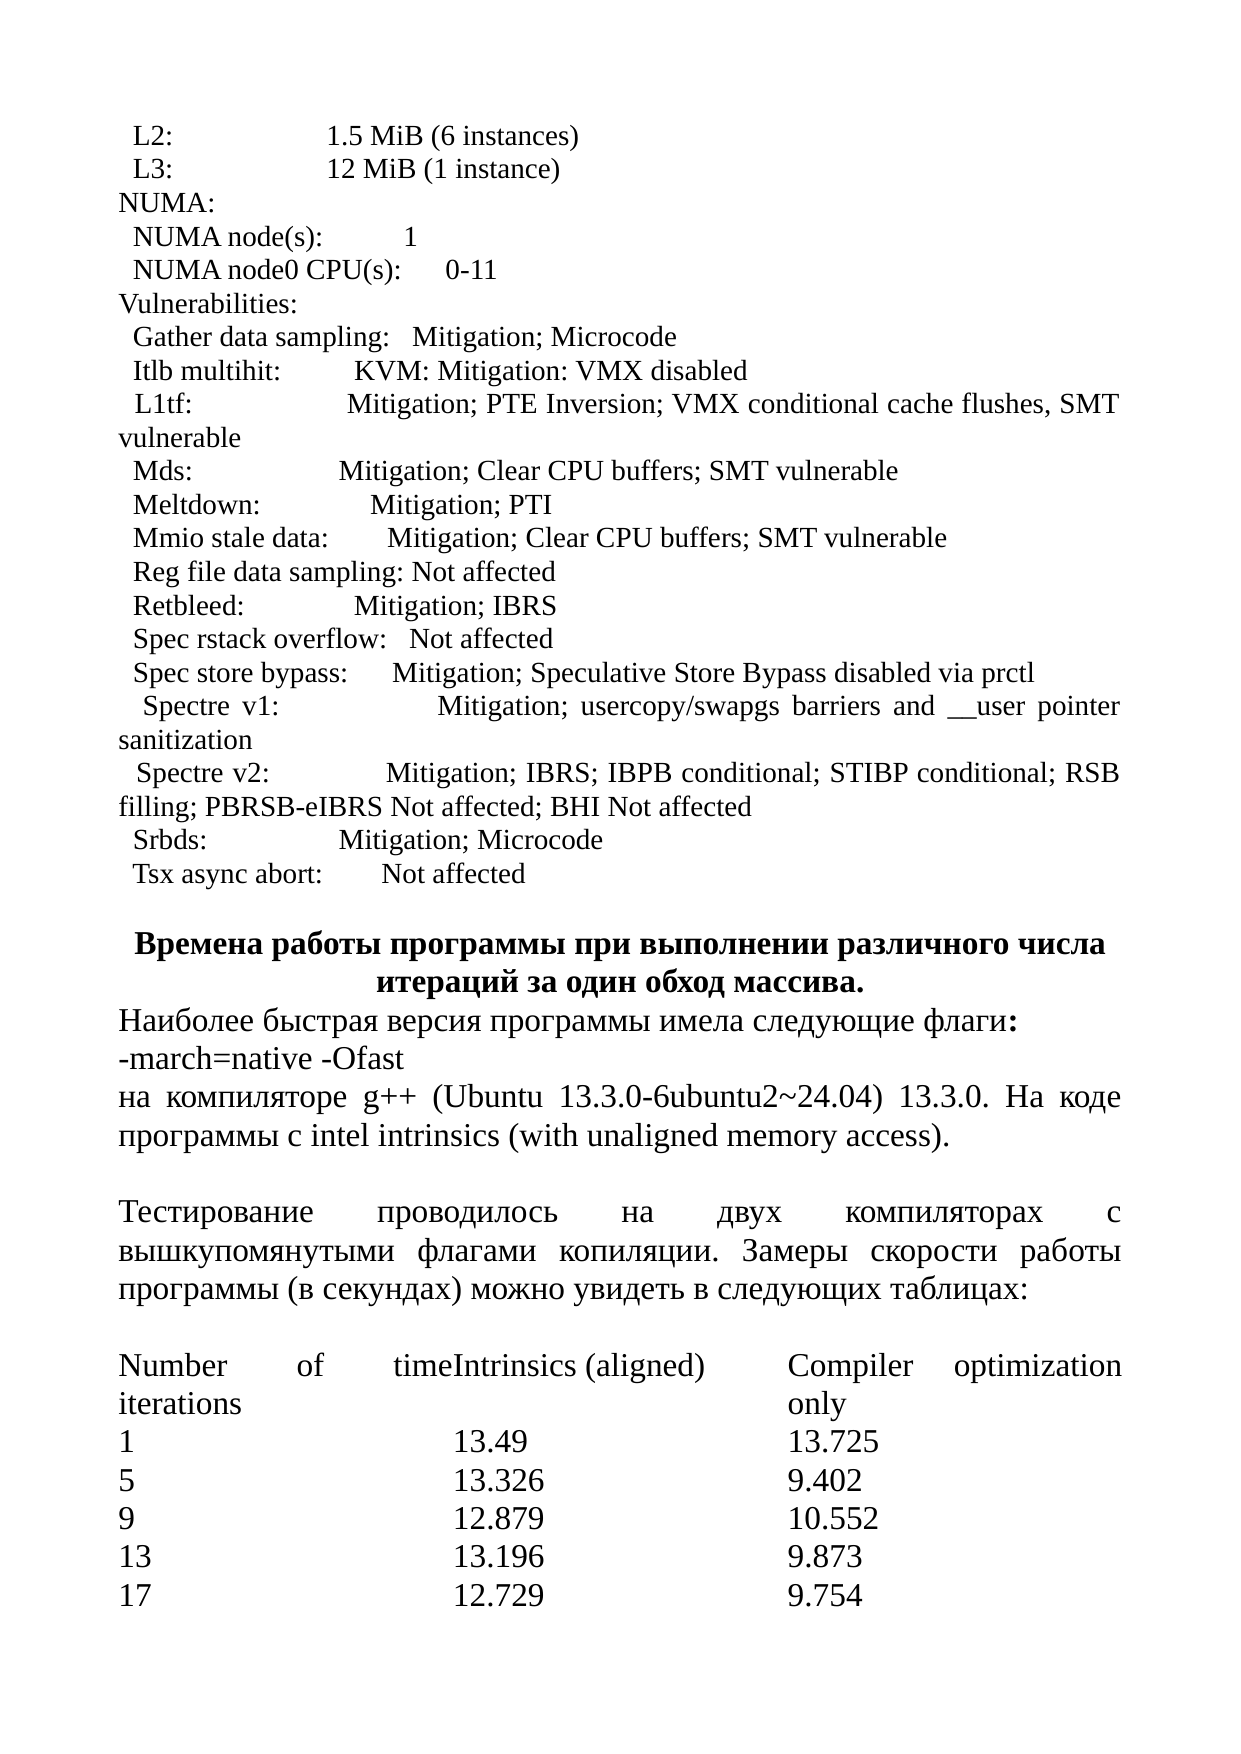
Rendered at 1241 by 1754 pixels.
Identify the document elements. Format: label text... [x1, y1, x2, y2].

table_cell 9.873 [788, 1536, 1122, 1575]
text L3: 12 MiB (1 instance) [118, 152, 1122, 185]
text Srbds: Mitigation; Microcode [118, 822, 1122, 856]
text Vulnerabilities: [118, 286, 1122, 319]
text Tsx async abort: Not affected [118, 856, 1122, 889]
text Mmio stale data: Mitigation; Clear CPU buffers; SMT vulnerable [118, 521, 1122, 554]
table_cell 13.49 [453, 1421, 787, 1460]
text L2: 1.5 MiB (6 instances) [118, 118, 1122, 152]
table_cell 9.754 [788, 1575, 1122, 1613]
table_cell 13.725 [788, 1421, 1122, 1460]
table_cell 9 [118, 1498, 453, 1536]
text Spectre v1: Mitigation; usercopy/swapgs barriers and __user pointer sanitization [118, 688, 1122, 755]
table_cell 13.196 [453, 1536, 787, 1575]
table_cell 5 [118, 1460, 453, 1498]
table_cell 12.879 [453, 1498, 787, 1536]
table_cell 12.729 [453, 1575, 787, 1613]
table_cell 13 [118, 1536, 453, 1575]
text NUMA node0 CPU(s): 0-11 [118, 252, 1122, 286]
text Gather data sampling: Mitigation; Microcode [118, 319, 1122, 353]
table_header Number of time iterations [118, 1345, 453, 1421]
text NUMA node(s): 1 [118, 219, 1122, 252]
text -march=native -Ofast [118, 1038, 1122, 1076]
text Наиболее быстрая версия программы имела следующие флаги: [118, 1000, 1122, 1038]
table_cell 13.326 [453, 1460, 787, 1498]
text Spec store bypass: Mitigation; Speculative Store Bypass disabled via prctl [118, 655, 1122, 688]
text Spectre v2: Mitigation; IBRS; IBPB conditional; STIBP conditional; RSB filling; PBRSB-eIBRS Not affected; BHI Not affected [118, 755, 1122, 822]
text Meltdown: Mitigation; PTI [118, 487, 1122, 521]
table_header Intrinsics (aligned) [453, 1345, 787, 1421]
table_cell 17 [118, 1575, 453, 1613]
text Тестирование проводилось на двух компиляторах с вышкупомянутыми флагами копиляции. Замеры скорости работы программы (в секундах) можно увидеть в следующих таблицах: [118, 1191, 1122, 1306]
table_cell 1 [118, 1421, 453, 1460]
table_cell 10.552 [788, 1498, 1122, 1536]
table_cell 9.402 [788, 1460, 1122, 1498]
text L1tf: Mitigation; PTE Inversion; VMX conditional cache flushes, SMT vulnerable [118, 386, 1122, 453]
text Reg file data sampling: Not affected [118, 554, 1122, 588]
table_header Compiler optimization only [788, 1345, 1122, 1421]
text Времена работы программы при выполнении различного числа итераций за один обход массива. [118, 923, 1122, 1000]
text Spec rstack overflow: Not affected [118, 621, 1122, 655]
text Itlb multihit: KVM: Mitigation: VMX disabled [118, 353, 1122, 386]
text на компиляторе g++ (Ubuntu 13.3.0-6ubuntu2~24.04) 13.3.0. На коде программы с intel intrinsics (with unaligned memory access). [118, 1076, 1122, 1153]
text Retbleed: Mitigation; IBRS [118, 588, 1122, 621]
text NUMA: [118, 185, 1122, 219]
text Mds: Mitigation; Clear CPU buffers; SMT vulnerable [118, 453, 1122, 487]
